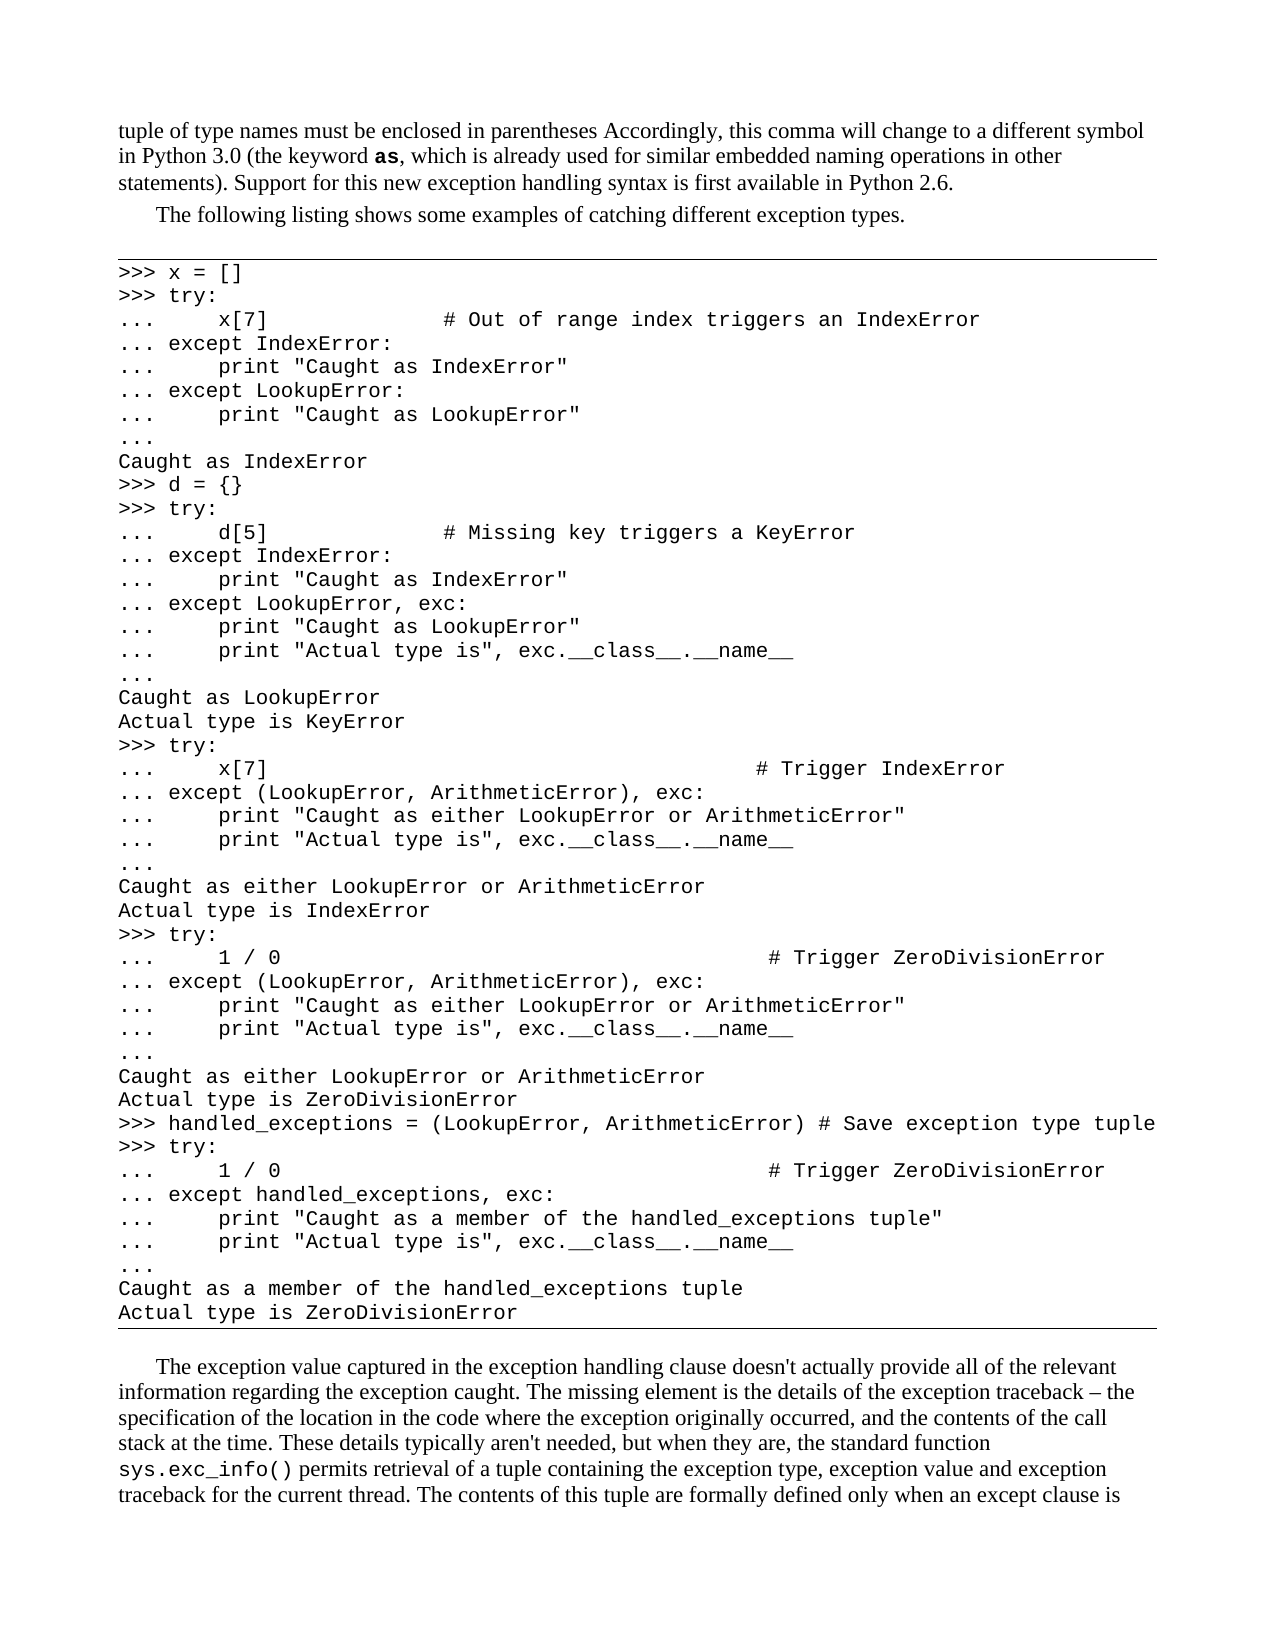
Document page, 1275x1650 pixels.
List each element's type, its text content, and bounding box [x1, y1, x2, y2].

text Actual type is ZeroDivisionError [118, 1089, 1157, 1113]
text ... print "Caught as either LookupError or ArithmeticError" [118, 806, 1157, 829]
text >>> x = [] [118, 260, 1157, 285]
text ... except handled_exceptions, exc: [118, 1184, 1157, 1207]
text ... [118, 853, 1157, 876]
text ... print "Actual type is", exc.__class__.__name__ [118, 829, 1157, 853]
text The following listing shows some examples of catching different exception types. [118, 202, 1157, 227]
text ... print "Caught as LookupError" [118, 403, 1157, 427]
text Caught as either LookupError or ArithmeticError [118, 876, 1157, 900]
text ... d[5] # Missing key triggers a KeyError [118, 522, 1157, 545]
text ... [118, 427, 1157, 451]
text Caught as a member of the handled_exceptions tuple [118, 1278, 1157, 1302]
text ... except (LookupError, ArithmeticError), exc: [118, 782, 1157, 806]
text Actual type is ZeroDivisionError [118, 1302, 1157, 1328]
text Actual type is IndexError [118, 900, 1157, 924]
text ... except (LookupError, ArithmeticError), exc: [118, 971, 1157, 995]
text Caught as IndexError [118, 451, 1157, 474]
text >>> try: [118, 1137, 1157, 1160]
text ... [118, 1042, 1157, 1066]
text ... except LookupError: [118, 380, 1157, 403]
text ... print "Actual type is", exc.__class__.__name__ [118, 1231, 1157, 1255]
text ... print "Caught as either LookupError or ArithmeticError" [118, 995, 1157, 1018]
text ... [118, 1255, 1157, 1278]
text >>> try: [118, 734, 1157, 758]
text >>> try: [118, 924, 1157, 947]
text ... print "Actual type is", exc.__class__.__name__ [118, 1018, 1157, 1042]
text >>> handled_exceptions = (LookupError, ArithmeticError) # Save exception type tuple [118, 1113, 1157, 1137]
text ... x[7] # Trigger IndexError [118, 758, 1157, 782]
text ... except IndexError: [118, 545, 1157, 569]
text tuple of type names must be enclosed in parentheses Accordingly, this comma will change to a different symbol in Python 3.0 (the keyword as, which is already used for similar embedded naming operations in other statements). Support for this new exception handling syntax is first available in Python 2.6. [118, 118, 1157, 196]
text ... print "Caught as a member of the handled_exceptions tuple" [118, 1207, 1157, 1231]
text Caught as LookupError [118, 687, 1157, 711]
text ... 1 / 0 # Trigger ZeroDivisionError [118, 947, 1157, 971]
text ... print "Actual type is", exc.__class__.__name__ [118, 640, 1157, 664]
text >>> d = {} [118, 474, 1157, 498]
text ... print "Caught as IndexError" [118, 569, 1157, 593]
text ... except IndexError: [118, 333, 1157, 356]
text ... x[7] # Out of range index triggers an IndexError [118, 309, 1157, 333]
text ... 1 / 0 # Trigger ZeroDivisionError [118, 1160, 1157, 1184]
text ... print "Caught as IndexError" [118, 356, 1157, 380]
text ... except LookupError, exc: [118, 593, 1157, 616]
text >>> try: [118, 285, 1157, 309]
text Actual type is KeyError [118, 711, 1157, 734]
text >>> try: [118, 498, 1157, 522]
text Caught as either LookupError or ArithmeticError [118, 1066, 1157, 1089]
text ... print "Caught as LookupError" [118, 616, 1157, 640]
text The exception value captured in the exception handling clause doesn't actually provide all of the relevant information regarding the exception caught. The missing element is the details of the exception traceback – the specification of the location in the code where the exception originally occurred, and the contents of the call stack at the time. These details typically aren't needed, but when they are, the standard function sys.exc_info() permits retrieval of a tuple containing the exception type, exception value and exception traceback for the current thread. The contents of this tuple are formally defined only when an except clause is [118, 1354, 1157, 1508]
text ... [118, 664, 1157, 687]
